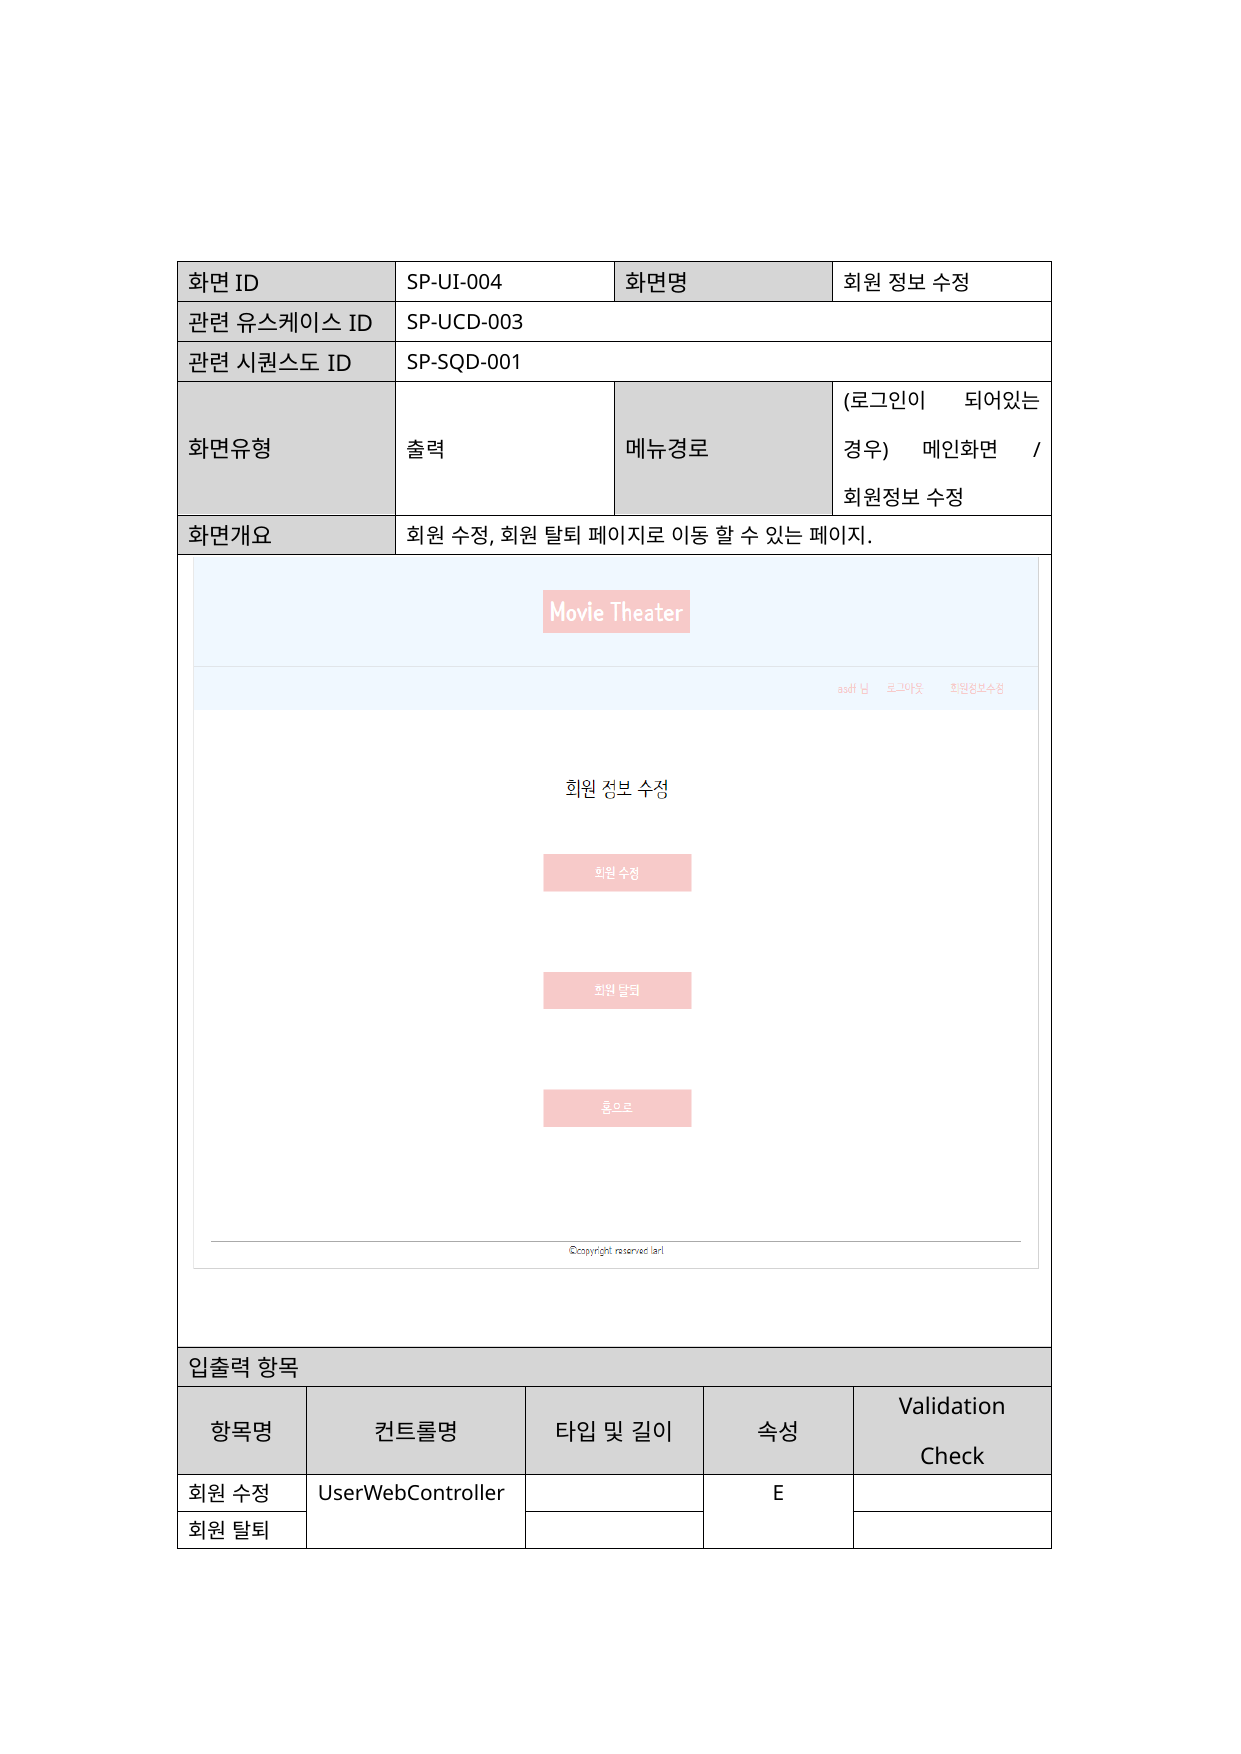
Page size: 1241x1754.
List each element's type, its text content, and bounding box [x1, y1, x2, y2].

table_cell [178, 555, 1051, 1346]
table_cell 항목명 [178, 1387, 306, 1474]
table_cell 메뉴경로 [615, 382, 832, 514]
table_cell 회원 수정, 회원 탈퇴 페이지로 이동 할 수 있는 페이지. [396, 516, 1051, 554]
table_cell (로그인이 되어있는 경우) 메인화면 / 회원정보 수정 [833, 382, 1051, 514]
table_cell 타입 및 길이 [526, 1387, 703, 1474]
table_cell 출력 [396, 382, 614, 514]
table_cell [526, 1512, 703, 1548]
table_cell 입출력 항목 [178, 1348, 1051, 1386]
table_header 화면ID [178, 262, 395, 301]
table_cell SP-SQD-001 [396, 342, 1051, 381]
table_cell 화면유형 [178, 382, 395, 514]
table_cell [854, 1512, 1051, 1548]
picture [188, 557, 1041, 1270]
table_cell 회원 수정 [178, 1475, 306, 1511]
table_cell [854, 1475, 1051, 1511]
table_cell SP-UCD-003 [396, 302, 1051, 341]
table_cell 화면개요 [178, 516, 395, 554]
table_header SP-UI-004 [396, 262, 614, 301]
table_cell Validation Check [854, 1387, 1051, 1474]
table_cell 관련 시퀀스도 ID [178, 342, 395, 381]
table_cell 컨트롤명 [307, 1387, 525, 1474]
table_header 화면명 [615, 262, 832, 301]
table_cell 속성 [704, 1387, 853, 1474]
table_cell E [704, 1475, 853, 1548]
table_cell 회원 탈퇴 [178, 1512, 306, 1548]
table_header 회원 정보 수정 [833, 262, 1051, 301]
table_cell UserWebController [307, 1475, 525, 1548]
table_cell 관련 유스케이스 ID [178, 302, 395, 341]
table_cell [526, 1475, 703, 1511]
